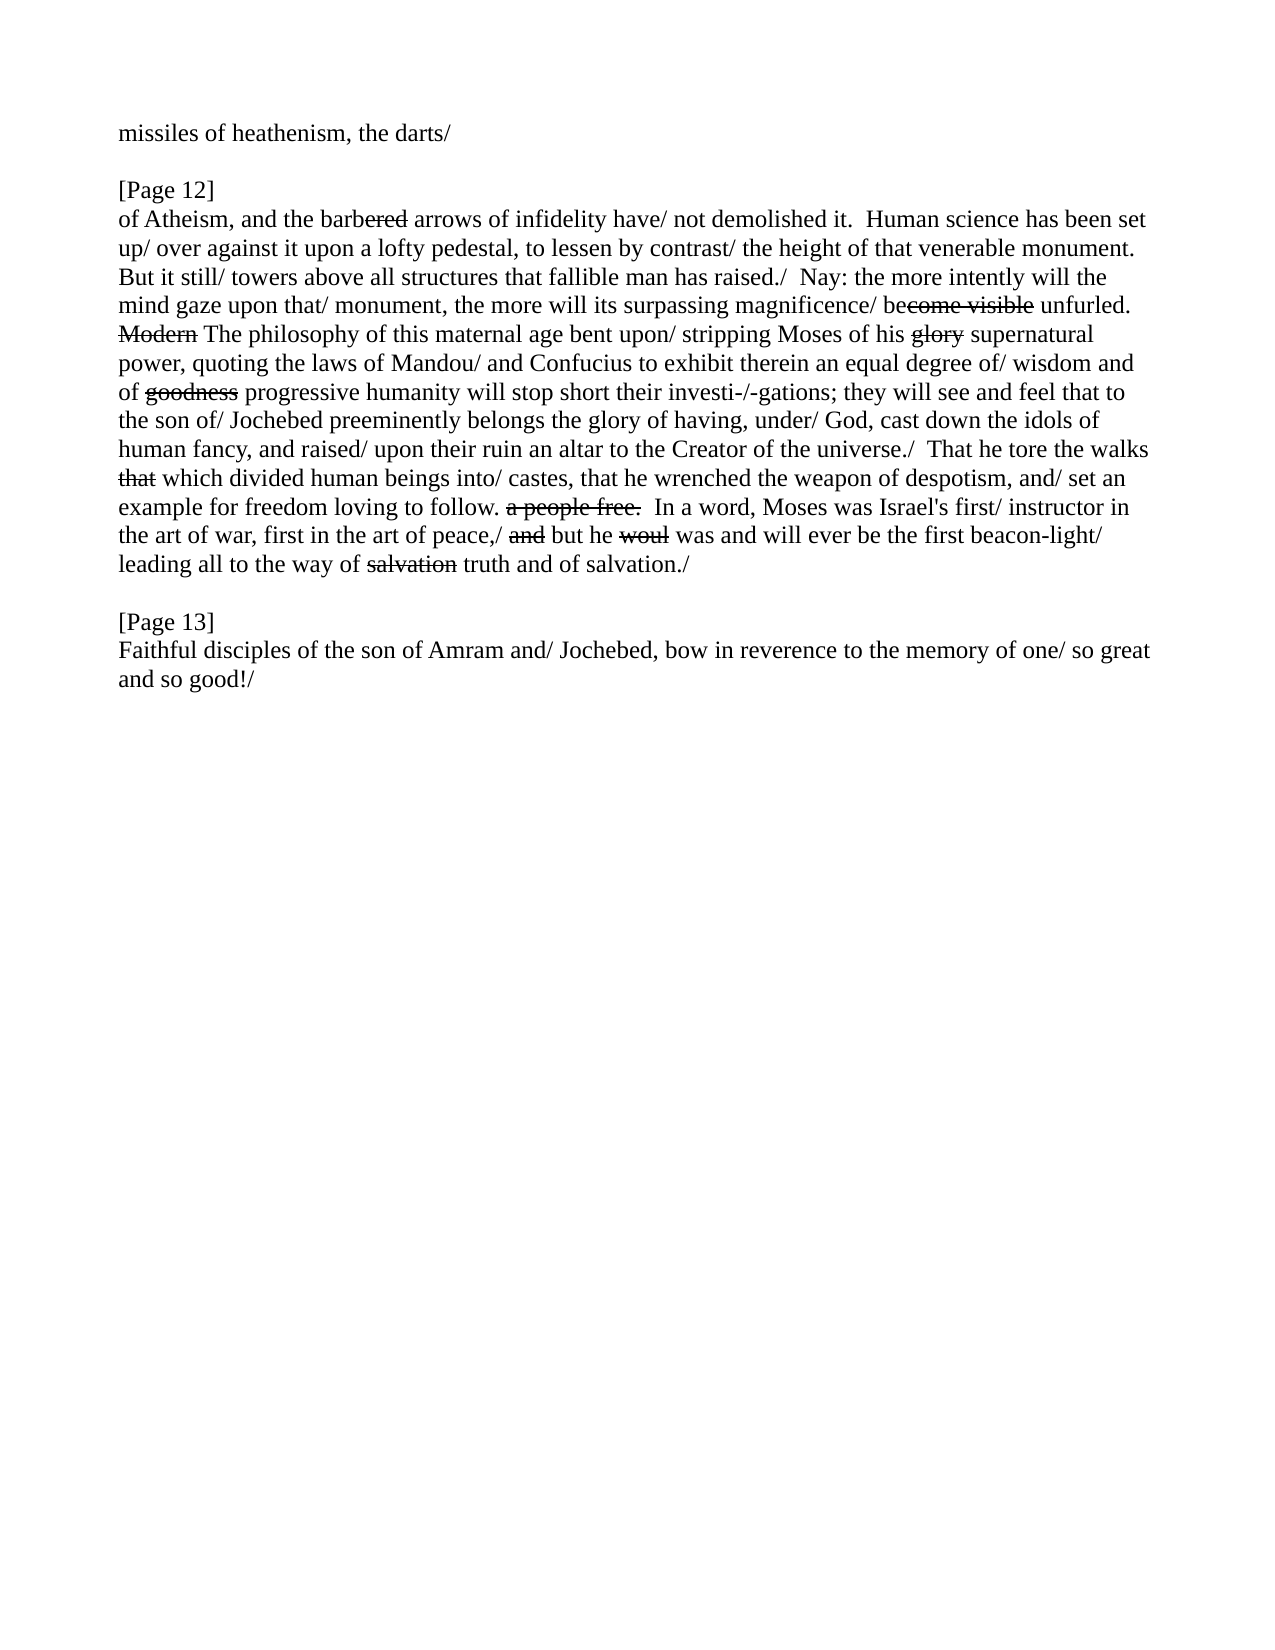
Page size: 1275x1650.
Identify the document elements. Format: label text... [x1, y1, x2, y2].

text of Atheism, and the barbered arrows of infidelity have/ not demolished it. Human science has been set up/ over against it upon a lofty pedestal, to lessen by contrast/ the height of that venerable monument. But it still/ towers above all structures that fallible man has raised./ Nay: the more intently will the mind gaze upon that/ monument, the more will its surpassing magnificence/ become visible unfurled. Modern The philosophy of this maternal age bent upon/ stripping Moses of his glory supernatural power, quoting the laws of Mandou/ and Confucius to exhibit therein an equal degree of/ wisdom and of goodness progressive humanity will stop short their investi-/-gations; they will see and feel that to the son of/ Jochebed preeminently belongs the glory of having, under/ God, cast down the idols of human fancy, and raised/ upon their ruin an altar to the Creator of the universe./ That he tore the walks that which divided human beings into/ castes, that he wrenched the weapon of despotism, and/ set an example for freedom loving to follow. a people free. In a word, Moses was Israel's first/ instructor in the art of war, first in the art of peace,/ and but he woul was and will ever be the first beacon-light/ leading all to the way of salvation truth and of salvation./ [118, 204, 1157, 578]
text [Page 13] [118, 607, 1157, 636]
text Faithful disciples of the son of Amram and/ Jochebed, bow in reverence to the memory of one/ so great and so good!/ [118, 636, 1157, 693]
text missiles of heathenism, the darts/ [118, 118, 1157, 147]
text [Page 12] [118, 176, 1157, 204]
